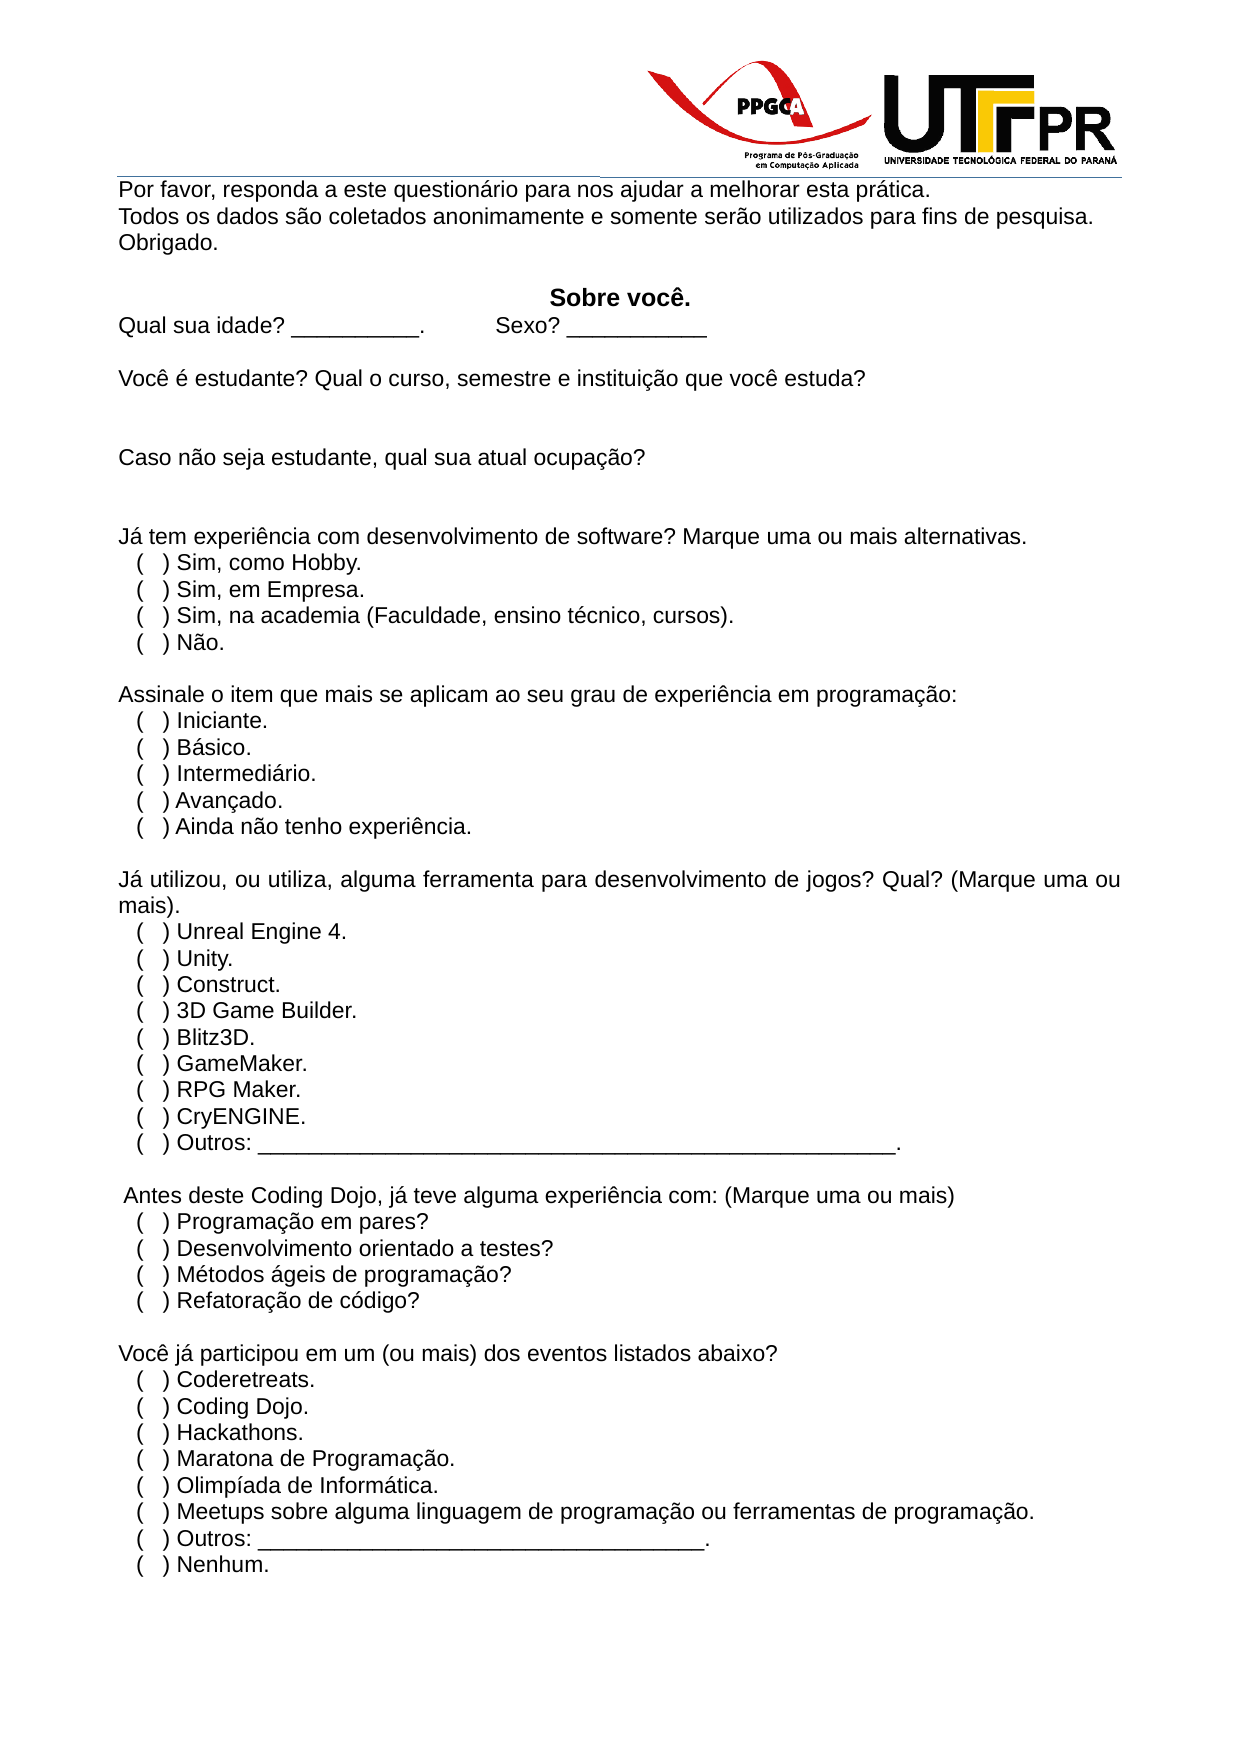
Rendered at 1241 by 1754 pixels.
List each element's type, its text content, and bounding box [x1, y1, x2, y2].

text Já utilizou, ou utiliza, alguma ferramenta para desenvolvimento de jogos? Qual? (Marque uma ou mais). [118, 866, 1122, 918]
text ( ) Blitz3D. [136, 1024, 1122, 1050]
text ( ) Intermediário. [136, 760, 1122, 787]
text Assinale o item que mais se aplicam ao seu grau de experiência em programação: [118, 681, 1122, 707]
text ( ) Não. [136, 628, 1122, 655]
text Por favor, responda a este questionário para nos ajudar a melhorar esta prática. [118, 176, 1122, 203]
text ( ) Olimpíada de Informática. [136, 1472, 1122, 1498]
text ( ) 3D Game Builder. [136, 997, 1122, 1024]
text Qual sua idade? __________. Sexo? ___________ [118, 312, 1122, 338]
text ( ) Outros: __________________________________________________. [136, 1129, 1122, 1156]
text Sobre você. [118, 283, 1122, 312]
text ( ) Sim, em Empresa. [136, 576, 1122, 602]
text ( ) Iniciante. [136, 707, 1122, 734]
picture [642, 55, 1122, 173]
text ( ) Coderetreats. [136, 1366, 1122, 1393]
text ( ) Refatoração de código? [136, 1287, 1122, 1314]
text ( ) Construct. [136, 971, 1122, 997]
text ( ) Nenhum. [136, 1551, 1122, 1577]
text ( ) Desenvolvimento orientado a testes? [136, 1234, 1122, 1261]
text ( ) CryENGINE. [136, 1103, 1122, 1129]
text ( ) Coding Dojo. [136, 1393, 1122, 1419]
text ( ) Maratona de Programação. [136, 1445, 1122, 1472]
text ( ) Outros: ___________________________________. [136, 1524, 1122, 1551]
text ( ) GameMaker. [136, 1050, 1122, 1076]
text ( ) Unreal Engine 4. [136, 918, 1122, 945]
text ( ) Métodos ágeis de programação? [136, 1261, 1122, 1287]
text ( ) Meetups sobre alguma linguagem de programação ou ferramentas de programação. [136, 1498, 1122, 1524]
text Antes deste Coding Dojo, já teve alguma experiência com: (Marque uma ou mais) [118, 1156, 1122, 1208]
text ( ) Programação em pares? [136, 1208, 1122, 1234]
text Já tem experiência com desenvolvimento de software? Marque uma ou mais alternativas. [118, 523, 1122, 549]
text ( ) Sim, na academia (Faculdade, ensino técnico, cursos). [136, 602, 1122, 628]
text ( ) Unity. [136, 945, 1122, 971]
text Obrigado. [118, 229, 1122, 255]
text ( ) Básico. [136, 734, 1122, 760]
text ( ) Avançado. [136, 787, 1122, 813]
text ( ) Ainda não tenho experiência. [136, 813, 1122, 839]
text ( ) RPG Maker. [136, 1076, 1122, 1103]
text ( ) Sim, como Hobby. [136, 549, 1122, 576]
text Todos os dados são coletados anonimamente e somente serão utilizados para fins de pesquisa. [118, 203, 1122, 229]
text Caso não seja estudante, qual sua atual ocupação? [118, 444, 1122, 470]
text ( ) Hackathons. [136, 1419, 1122, 1445]
text Você é estudante? Qual o curso, semestre e instituição que você estuda? [118, 365, 1122, 391]
text Você já participou em um (ou mais) dos eventos listados abaixo? [118, 1340, 1122, 1366]
